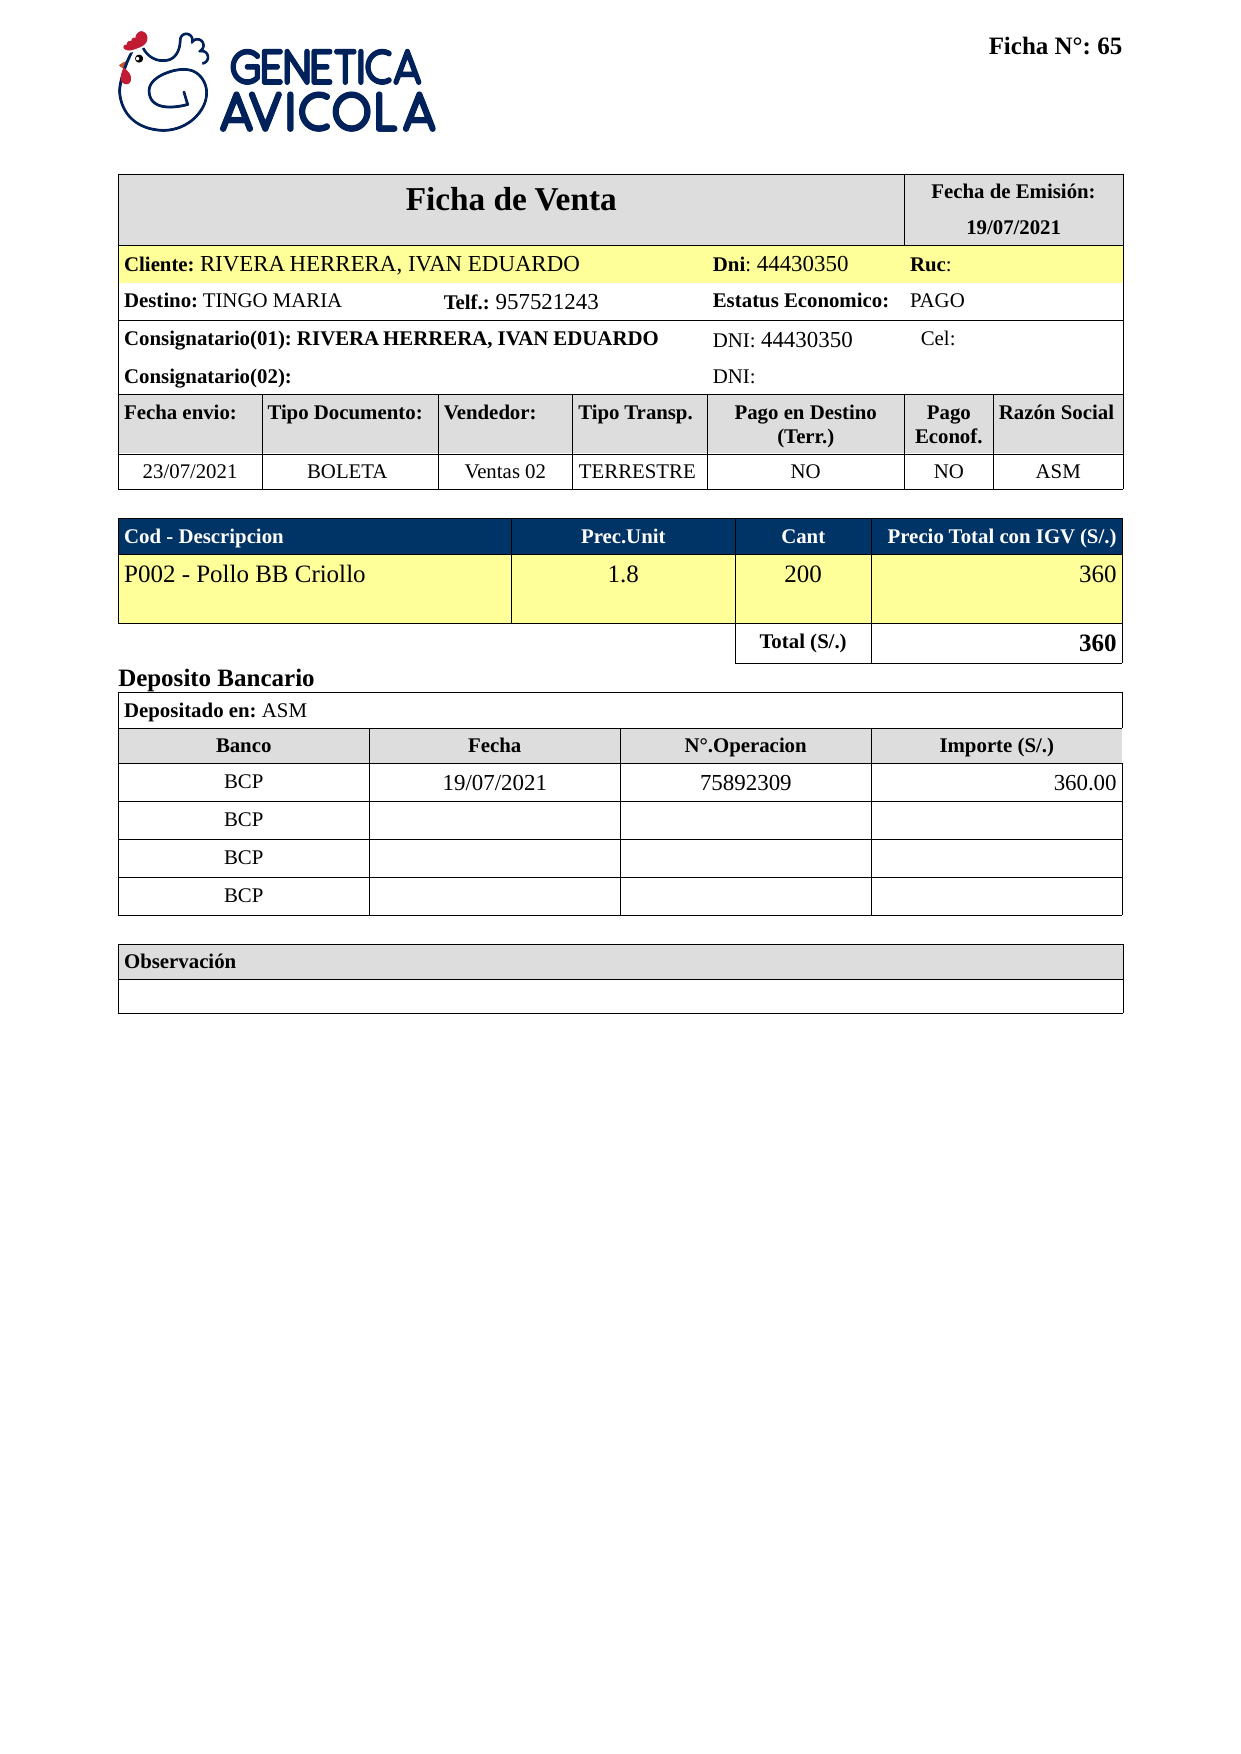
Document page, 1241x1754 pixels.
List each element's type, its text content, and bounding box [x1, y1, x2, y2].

table_cell Dni: 44430350 [707, 246, 904, 283]
table_cell Consignatario(01): RIVERA HERRERA, IVAN EDUARDO [119, 321, 707, 358]
table_cell Total (S/.) [736, 624, 871, 663]
table_cell [872, 878, 1122, 915]
table_cell Banco [119, 729, 369, 763]
table_cell [872, 840, 1122, 877]
table_cell Tipo Transp. [573, 395, 707, 453]
table_cell Ruc: [904, 246, 1123, 283]
table_cell DNI: [707, 358, 1123, 394]
table_cell Cel: [915, 321, 1123, 358]
table_cell [119, 980, 1123, 1012]
table_cell PAGO [904, 283, 1123, 320]
table_cell 19/07/2021 [370, 764, 620, 801]
picture [118, 31, 436, 132]
table_cell Cliente: RIVERA HERRERA, IVAN EDUARDO [119, 246, 707, 283]
text Deposito Bancario [118, 663, 1122, 692]
table_cell DNI: 44430350 [707, 321, 915, 358]
table_cell Razón Social [994, 395, 1123, 453]
table_cell 75892309 [621, 764, 871, 801]
table_cell ASM [994, 455, 1123, 489]
table_cell NO [905, 455, 993, 489]
table_cell [370, 802, 620, 839]
table_header Cant [736, 519, 871, 554]
table_cell [872, 802, 1122, 839]
table_cell 1.8 [512, 555, 735, 623]
table_cell BCP [119, 840, 369, 877]
table_cell 19/07/2021 [905, 209, 1123, 245]
table_cell BCP [119, 878, 369, 915]
table_header Cod - Descripcion [119, 519, 511, 554]
table_cell Destino: TINGO MARIA [119, 283, 438, 320]
table_cell [621, 840, 871, 877]
table_header Fecha de Emisión: [905, 175, 1123, 209]
table_cell BOLETA [263, 455, 438, 489]
table_cell [621, 802, 871, 839]
table_cell 23/07/2021 [119, 455, 262, 489]
table_cell Tipo Documento: [263, 395, 438, 453]
table_cell Estatus Economico: [707, 283, 904, 320]
table_cell Fecha [370, 729, 620, 763]
table_header Ficha de Venta [119, 175, 904, 245]
table_header Observación [119, 945, 1123, 979]
table_cell 360 [872, 555, 1122, 623]
table_cell [370, 878, 620, 915]
table_cell [118, 624, 511, 663]
table_cell N°.Operacion [621, 729, 871, 763]
table_cell Pago en Destino (Terr.) [708, 395, 904, 453]
table_cell 360 [872, 624, 1122, 663]
table_cell [621, 878, 871, 915]
table_header Depositado en: ASM [119, 693, 1122, 727]
table_cell BCP [119, 764, 369, 801]
table_cell [370, 840, 620, 877]
table_cell Telf.: 957521243 [438, 283, 707, 320]
table_cell TERRESTRE [573, 455, 707, 489]
table_header Precio Total con IGV (S/.) [872, 519, 1122, 554]
table_cell BCP [119, 802, 369, 839]
table_cell P002 - Pollo BB Criollo [119, 555, 511, 623]
table_cell NO [708, 455, 904, 489]
table_cell Fecha envio: [119, 395, 262, 453]
table_cell Importe (S/.) [872, 729, 1122, 763]
table_cell 360.00 [872, 764, 1122, 801]
table_cell 200 [736, 555, 871, 623]
table_cell Consignatario(02): [119, 358, 707, 394]
table_cell Vendedor: [439, 395, 572, 453]
table_cell [511, 624, 735, 663]
table_cell Ventas 02 [439, 455, 572, 489]
table_cell Pago Econof. [905, 395, 993, 453]
table_header Prec.Unit [512, 519, 735, 554]
